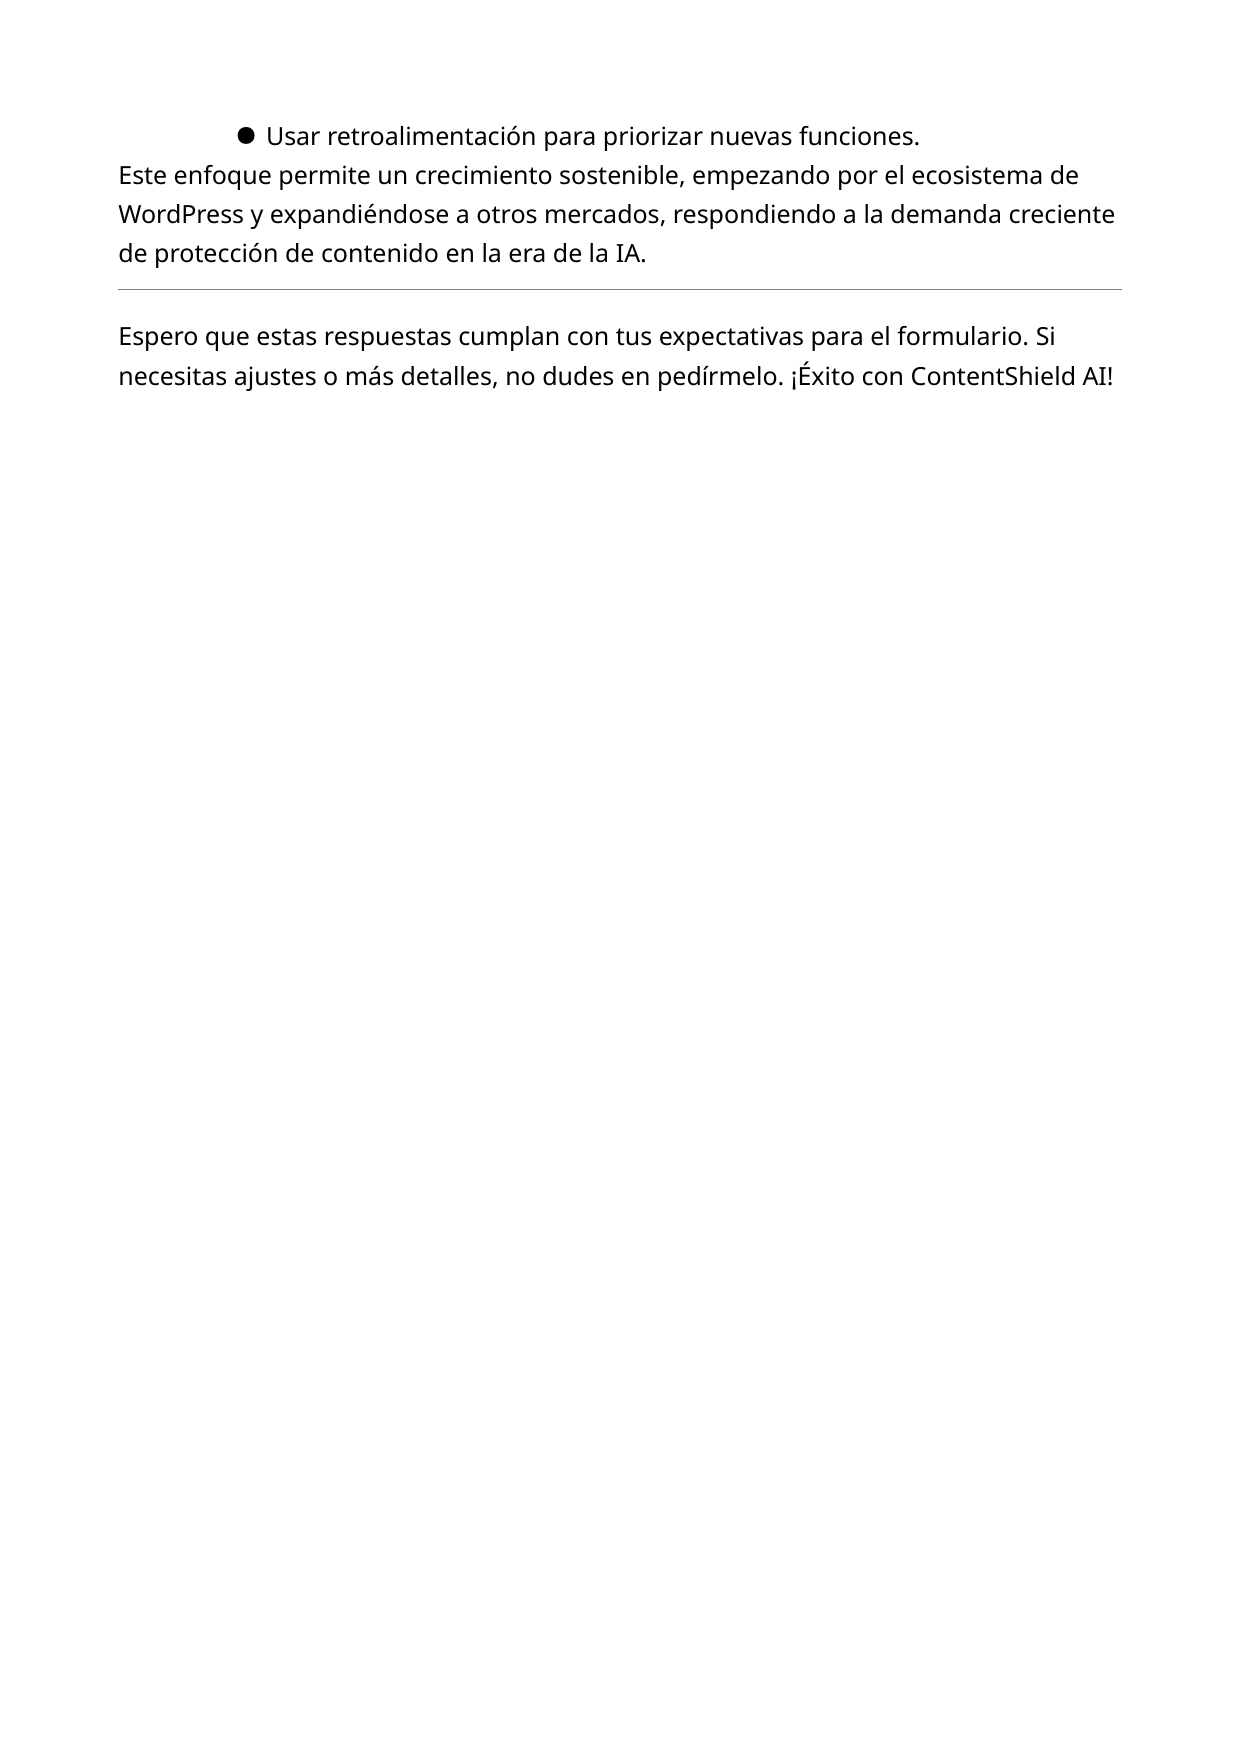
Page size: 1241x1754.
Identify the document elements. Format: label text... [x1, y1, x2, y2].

text Espero que estas respuestas cumplan con tus expectativas para el formulario. Si necesitas ajustes o más detalles, no dudes en pedírmelo. ¡Éxito con ContentShield AI! [118, 319, 1122, 392]
list Usar retroalimentación para priorizar nuevas funciones. [236, 118, 1122, 152]
text Este enfoque permite un crecimiento sostenible, empezando por el ecosistema de WordPress y expandiéndose a otros mercados, respondiendo a la demanda creciente de protección de contenido en la era de la IA. [118, 157, 1122, 270]
